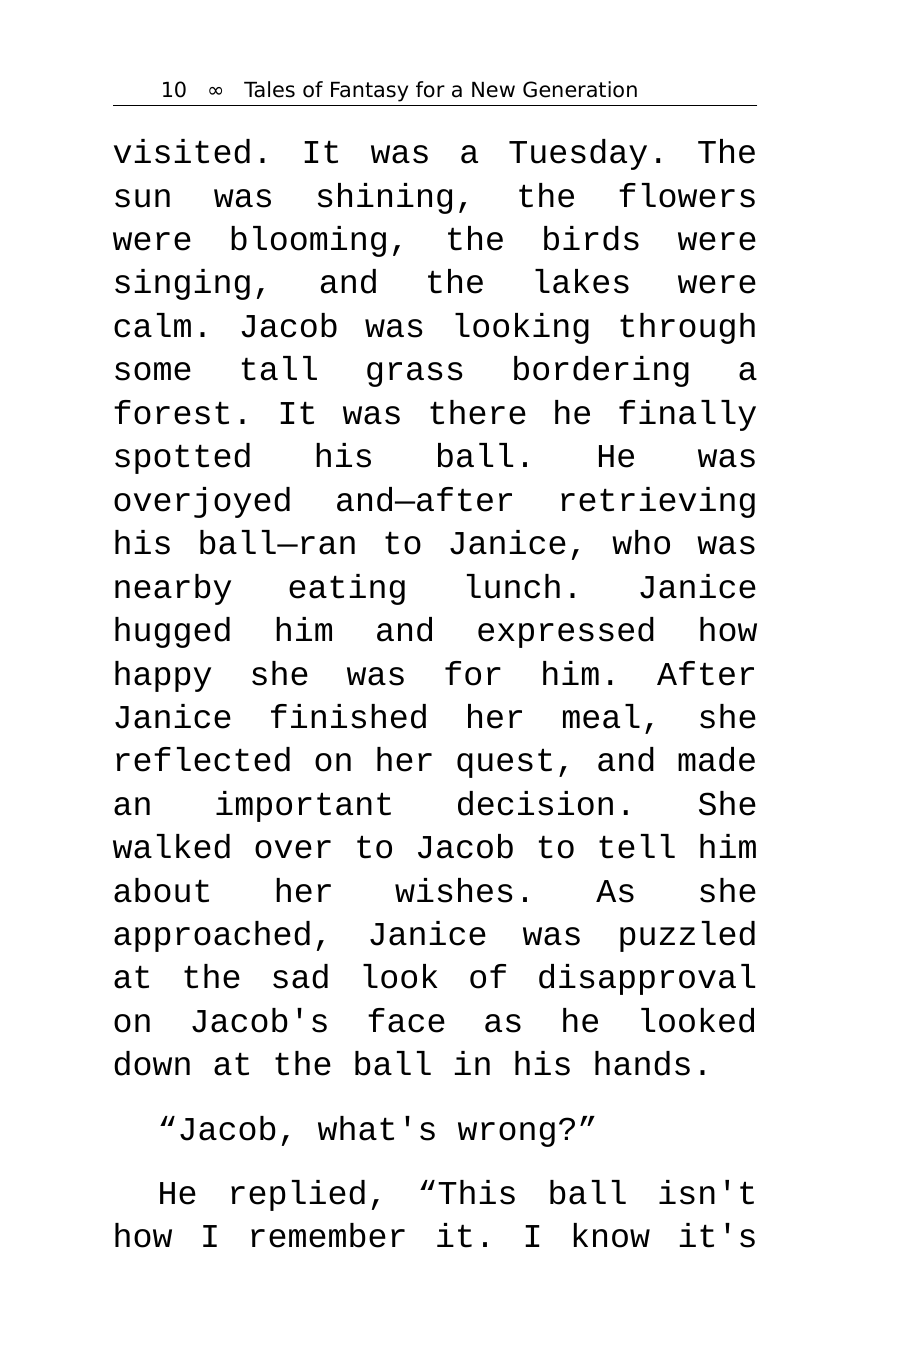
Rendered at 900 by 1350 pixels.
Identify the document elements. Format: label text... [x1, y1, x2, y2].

text He replied, “This ball isn't how I remember it. I know it's [112, 1177, 757, 1258]
text “Jacob, what's wrong?” [112, 1112, 757, 1150]
text visited. It was a Tuesday. The sun was shining, the flowers were blooming, the birds were singing, and the lakes were calm. Jacob was looking through some tall grass bordering a forest. It was there he finally spotted his ball. He was overjoyed and—after retrieving his ball—ran to Janice, who was nearby eating lunch. Janice hugged him and expressed how happy she was for him. After Janice finished her meal, she reflected on her quest, and made an important decision. She walked over to Jacob to tell him about her wishes. As she approached, Janice was puzzled at the sad look of disapproval on Jacob's face as he looked down at the ball in his hands. [112, 136, 757, 1086]
